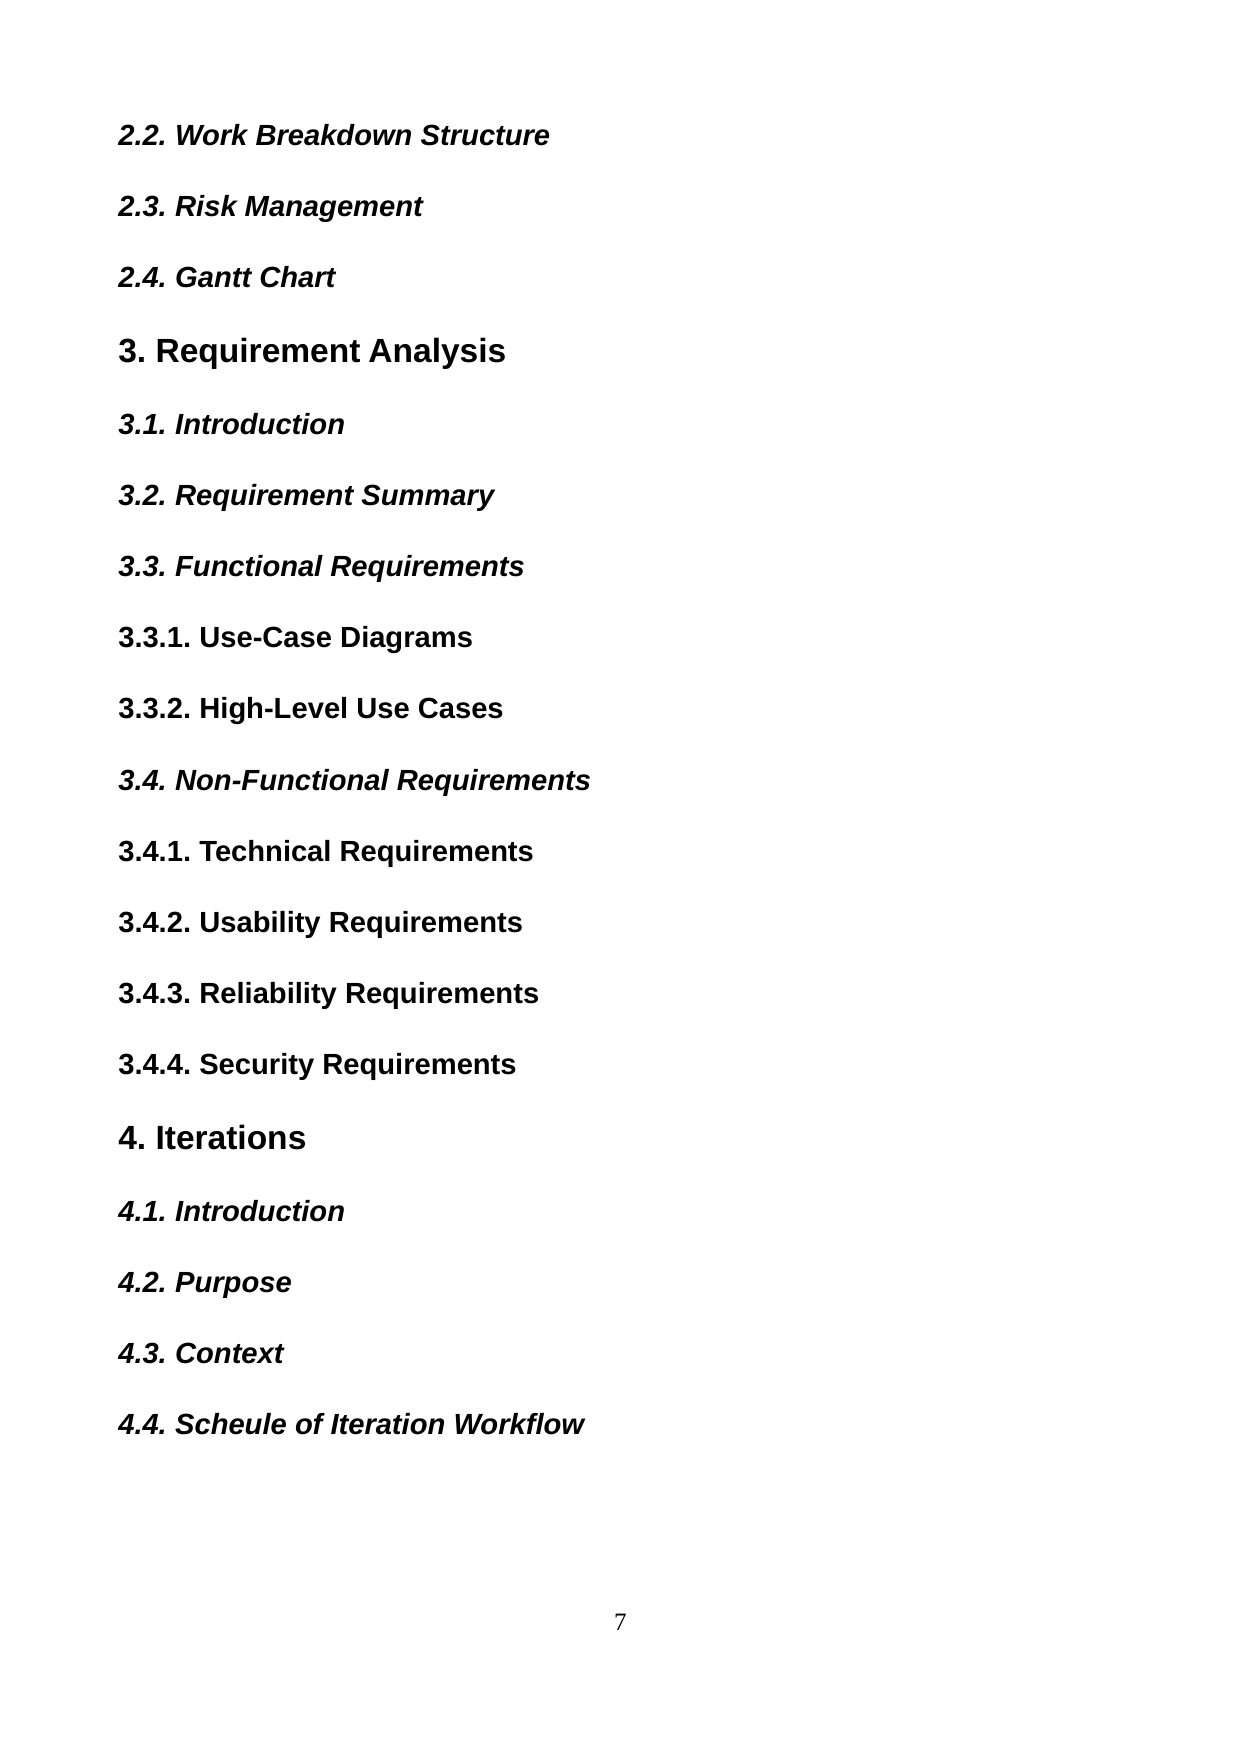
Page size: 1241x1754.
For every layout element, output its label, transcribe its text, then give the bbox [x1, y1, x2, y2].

subtitle High-Level Use Cases [118, 692, 1122, 725]
subtitle Requirement Summary [118, 478, 1122, 512]
subtitle Technical Requirements [118, 834, 1122, 867]
subtitle Scheule of Iteration Workflow [118, 1407, 1122, 1441]
subtitle Requirement Analysis [118, 331, 1122, 370]
subtitle Reliability Requirements [118, 976, 1122, 1009]
subtitle Purpose [118, 1265, 1122, 1298]
subtitle Functional Requirements [118, 549, 1122, 583]
subtitle Gantt Chart [118, 260, 1122, 294]
subtitle Non-Functional Requirements [118, 763, 1122, 796]
subtitle Usability Requirements [118, 905, 1122, 938]
subtitle Use-Case Diagrams [118, 621, 1122, 654]
subtitle Introduction [118, 1194, 1122, 1227]
subtitle Security Requirements [118, 1047, 1122, 1080]
subtitle Context [118, 1336, 1122, 1369]
subtitle Work Breakdown Structure [118, 118, 1122, 152]
subtitle Introduction [118, 407, 1122, 441]
subtitle Iterations [118, 1118, 1122, 1156]
subtitle Risk Management [118, 189, 1122, 223]
